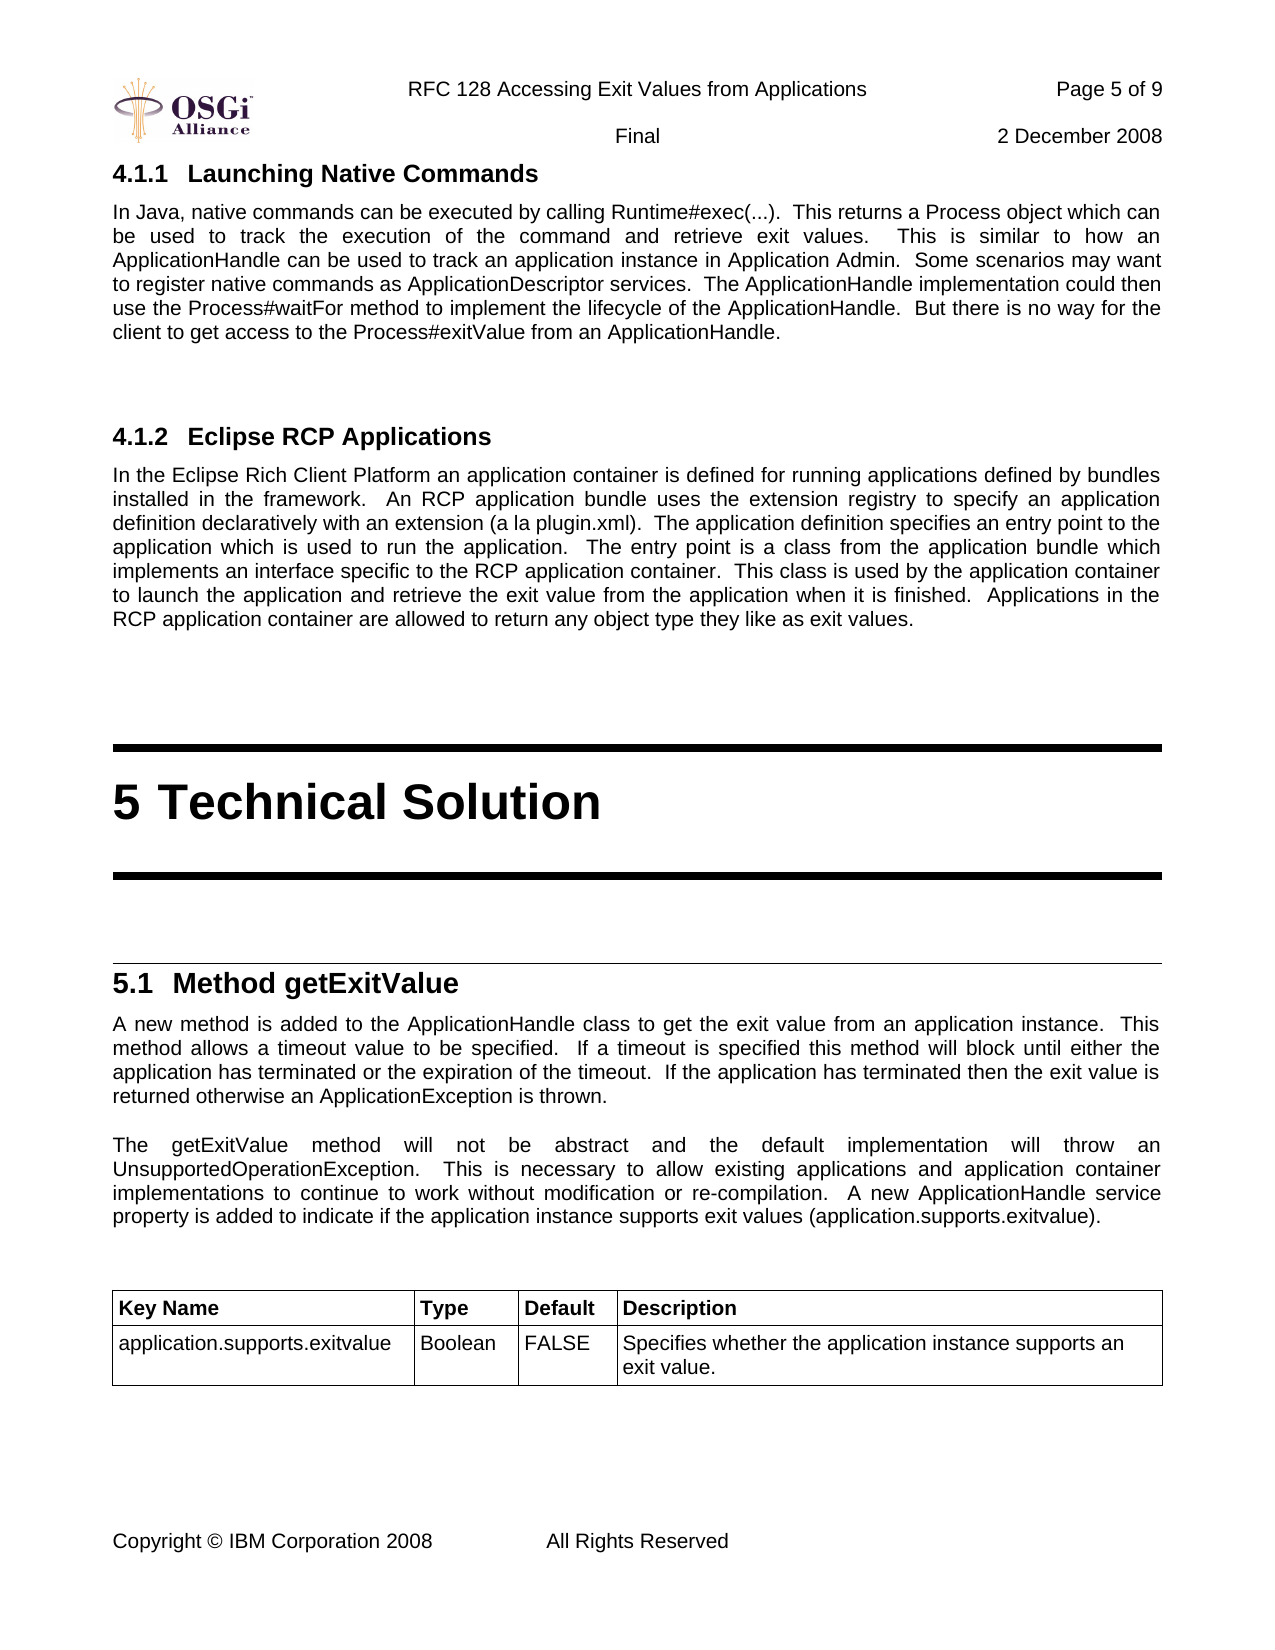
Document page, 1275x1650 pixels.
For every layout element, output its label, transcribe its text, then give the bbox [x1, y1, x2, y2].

table_cell Specifies whether the application instance supports an exit value. [618, 1326, 1162, 1385]
table_header Description [618, 1291, 1162, 1325]
subtitle Launching Native Commands [112, 159, 1162, 188]
text In Java, native commands can be executed by calling Runtime#exec(...). This returns a Process object which can be used to track the execution of the command and retrieve exit values. This is similar to how an ApplicationHandle can be used to track an application instance in Application Admin. Some scenarios may want to register native commands as ApplicationDescriptor services. The ApplicationHandle implementation could then use the Process#waitFor method to implement the lifecycle of the ApplicationHandle. But there is no way for the client to get access to the Process#exitValue from an ApplicationHandle. [112, 200, 1162, 344]
text A new method is added to the ApplicationHandle class to get the exit value from an application instance. This method allows a timeout value to be specified. If a timeout is specified this method will block until either the application has terminated or the expiration of the timeout. If the application has terminated then the exit value is returned otherwise an ApplicationException is thrown. [112, 1012, 1162, 1107]
table_cell FALSE [519, 1326, 617, 1385]
table_cell application.supports.exitvalue [113, 1326, 414, 1385]
text In the Eclipse Rich Client Platform an application container is defined for running applications defined by bundles installed in the framework. An RCP application bundle uses the extension registry to specify an application definition declaratively with an extension (a la plugin.xml). The application definition specifies an entry point to the application which is used to run the application. The entry point is a class from the application bundle which implements an interface specific to the RCP application container. This class is used by the application container to launch the application and retrieve the exit value from the application when it is finished. Applications in the RCP application container are allowed to return any object type they like as exit values. [112, 463, 1162, 631]
picture [114, 78, 254, 143]
table_cell Boolean [415, 1326, 518, 1385]
subtitle Eclipse RCP Applications [112, 422, 1162, 451]
table_header Type [415, 1291, 518, 1325]
table_header Default [519, 1291, 617, 1325]
subtitle Technical Solution [112, 745, 1162, 880]
text The getExitValue method will not be abstract and the default implementation will throw an UnsupportedOperationException. This is necessary to allow existing applications and application container implementations to continue to work without modification or re-compilation. A new ApplicationHandle service property is added to indicate if the application instance supports exit values (application.supports.exitvalue). [112, 1132, 1162, 1228]
table_header Key Name [113, 1291, 414, 1325]
subtitle Method getExitValue [112, 964, 1162, 999]
